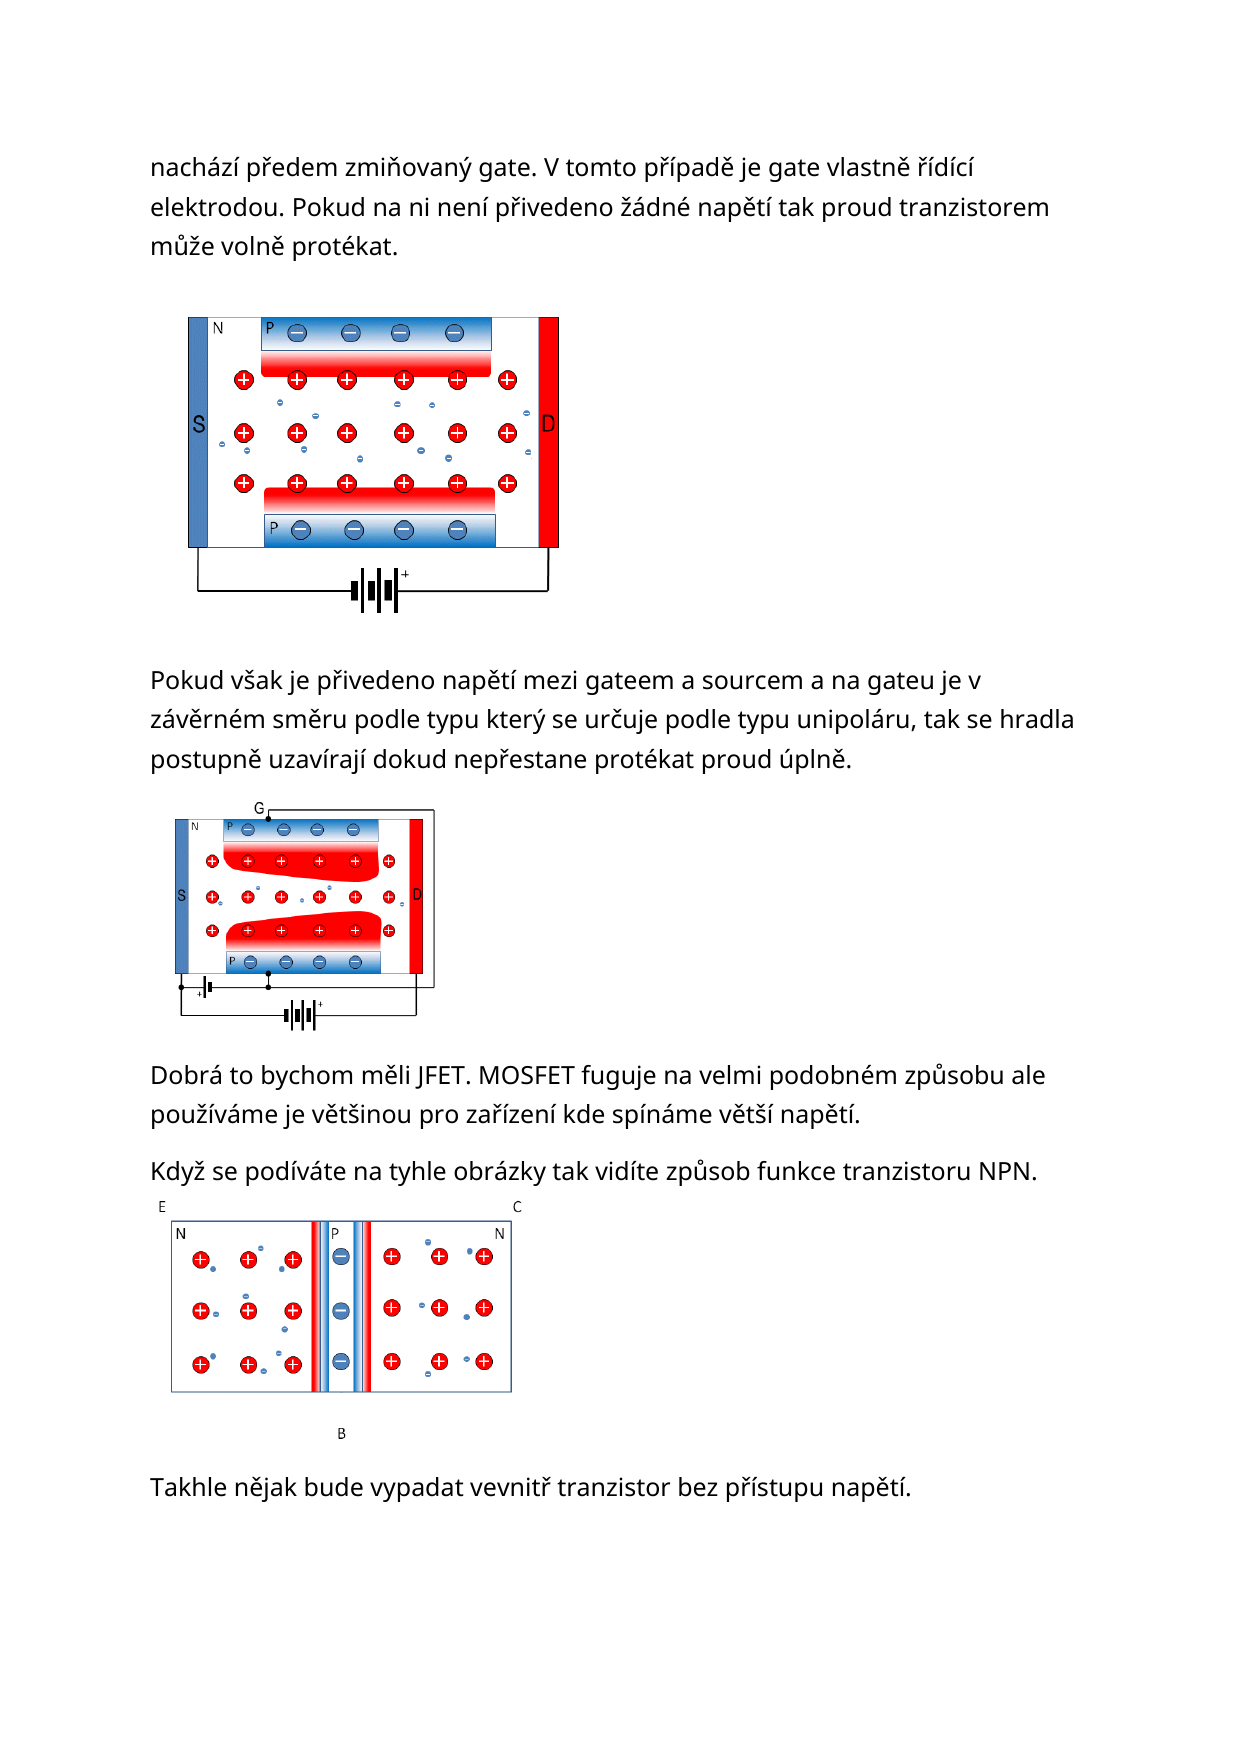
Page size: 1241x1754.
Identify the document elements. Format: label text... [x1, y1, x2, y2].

text Dobrá to bychom měli JFET. MOSFET fuguje na velmi podobném způsobu ale používáme je většinou pro zařízení kde spínáme větší napětí. [150, 1057, 1090, 1131]
text Pokud však je přivedeno napětí mezi gateem a sourcem a na gateu je v závěrném směru podle typu který se určuje podle typu unipoláru, tak se hradla postupně uzavírají dokud nepřestane protékat proud úplně. [150, 662, 1090, 776]
text Když se podíváte na tyhle obrázky tak vidíte způsob funkce tranzistoru NPN. [150, 1153, 1090, 1447]
text nachází předem zmiňovaný gate. V tomto případě je gate vlastně řídící elektrodou. Pokud na ni není přivedeno žádné napětí tak proud tranzistorem může volně protékat. [150, 150, 1090, 263]
text Takhle nějak bude vypadat vevnitř tranzistor bez přístupu napětí. [150, 1469, 1090, 1503]
